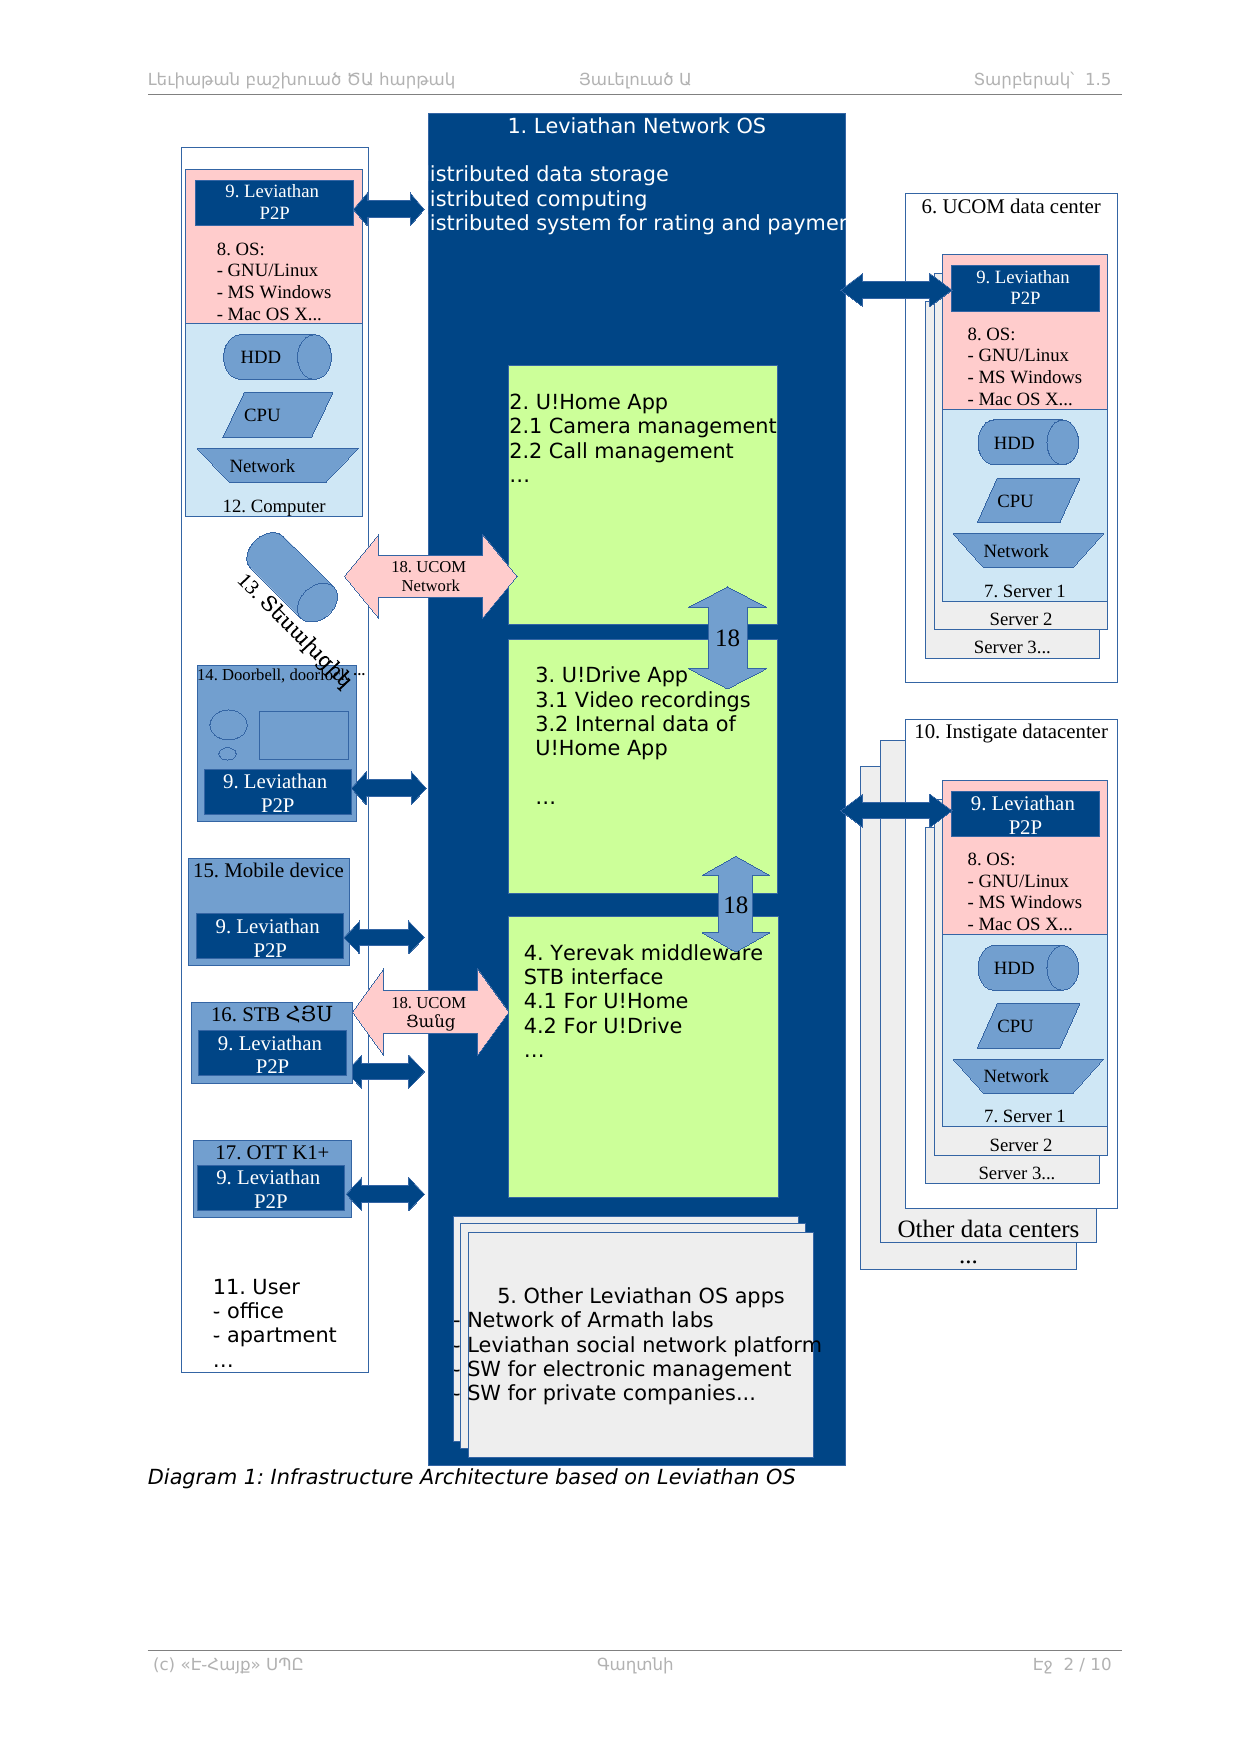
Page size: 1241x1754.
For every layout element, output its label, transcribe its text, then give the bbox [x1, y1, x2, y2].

text Diagram 1: Infrastructure Architecture based on Leviathan OS [148, 204, 1127, 1489]
